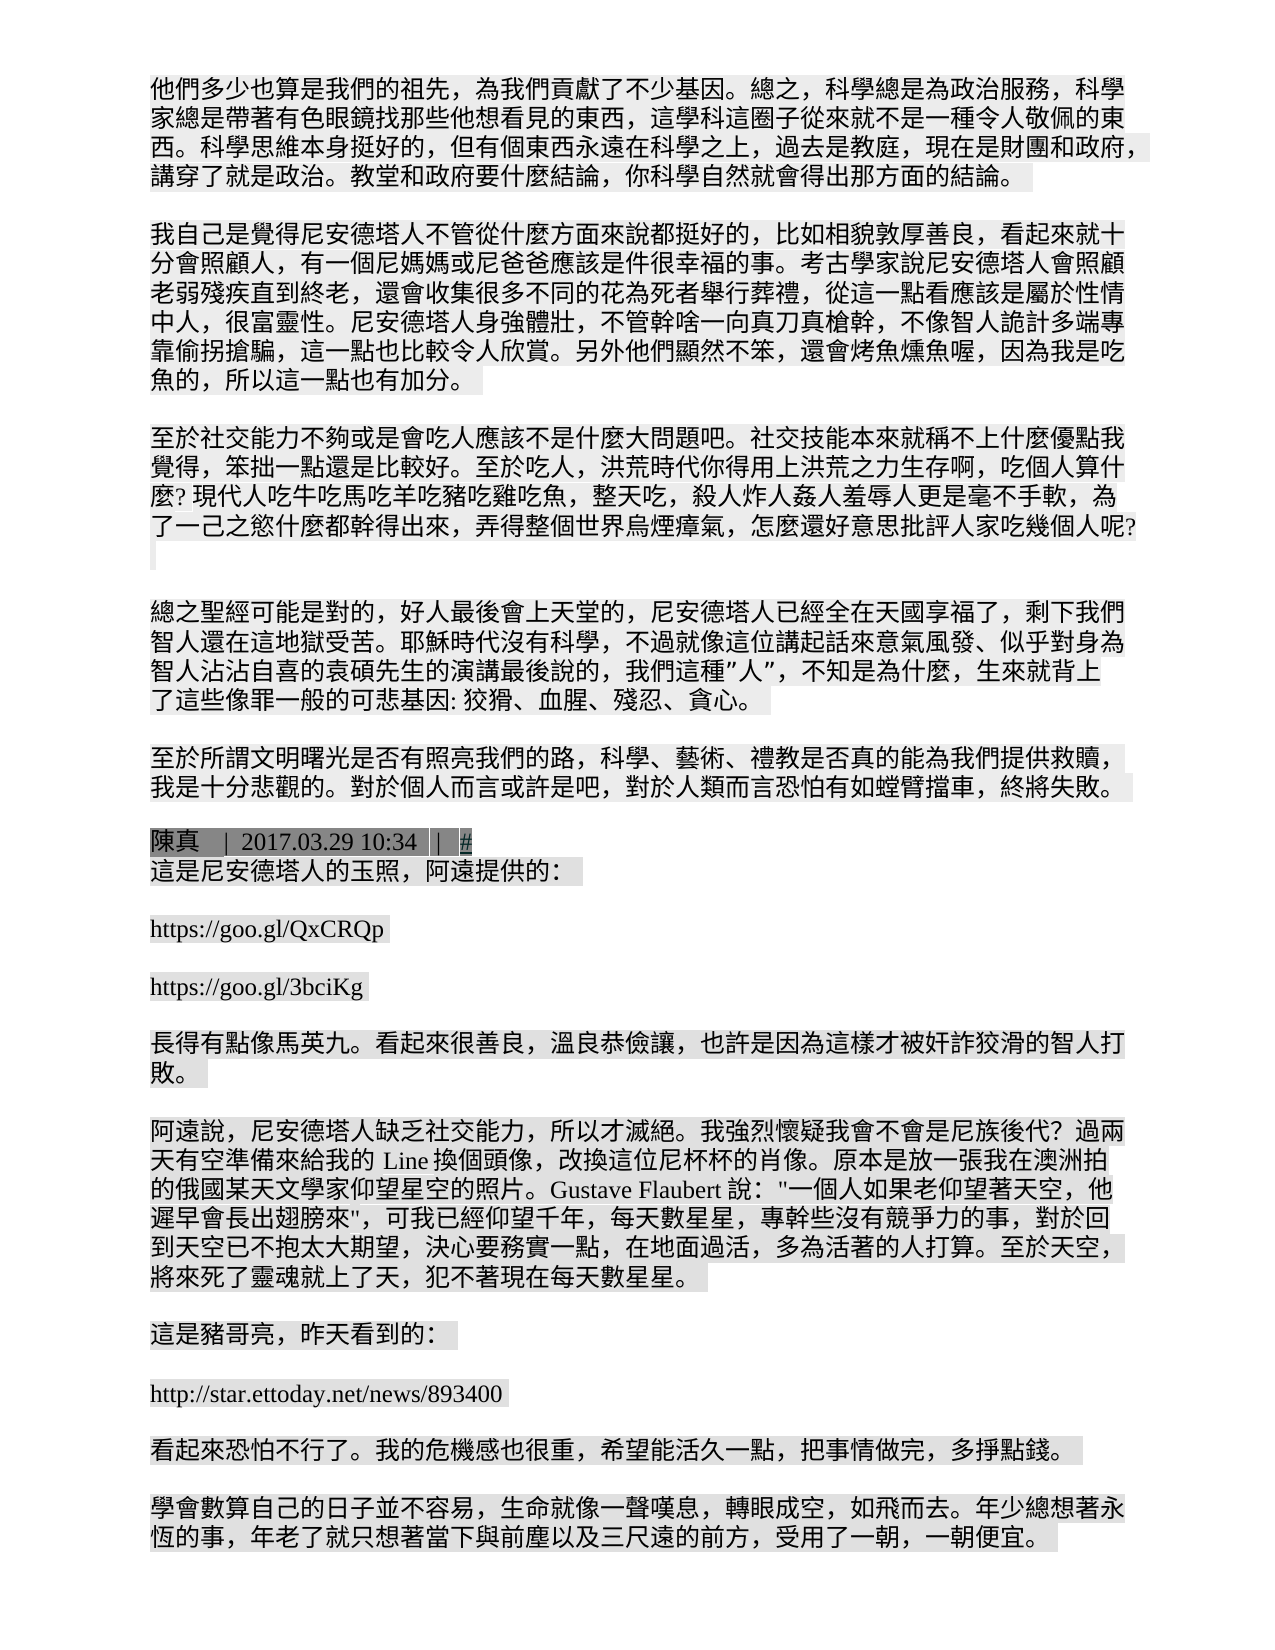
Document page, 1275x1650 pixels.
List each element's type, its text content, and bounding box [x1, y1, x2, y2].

text 陳真 | 2017.03.29 10:34 | # [150, 827, 1125, 857]
text 尼安德塔人第一次被發現時，達爾文的《物種起源》都還沒有發表，各位可以想像，在演化論都還沒面世的時代，發現這樣一種化石會遭到人們怎樣的對待，那就是努力想撇清關係，無所不用其極從其外貌、生活習慣和使用的工具中找尋或詮釋出其”不是人類”的科學證據，以符合並維護人們當時出於各種理由心中對人”身而為人”的一種尊嚴。比如說什麼腦袋太扁啦，什麼會吃人啦，什麼工具不夠精美啦，什麼藝術創作不夠多啦，總之太笨太野蠻了，不能和我們智人比。於是尼安德塔人成了一種原始動物，一種智能不足未開化的象徵。後來時代變了，人權和平等觀念來了，人們又開始努力為他平反，找尋各種”他們也是人”的證據，企圖把尼安德塔人描繪成不輸給智人的另一種人類，甚至希望證明他們多少也算是我們的祖先，為我們貢獻了不少基因。總之，科學總是為政治服務，科學家總是帶著有色眼鏡找那些他想看見的東西，這學科這圈子從來就不是一種令人敬佩的東西。科學思維本身挺好的，但有個東西永遠在科學之上，過去是教庭，現在是財團和政府，講穿了就是政治。教堂和政府要什麼結論，你科學自然就會得出那方面的結論。 我自己是覺得尼安德塔人不管從什麼方面來說都挺好的，比如相貌敦厚善良，看起來就十分會照顧人，有一個尼媽媽或尼爸爸應該是件很幸福的事。考古學家說尼安德塔人會照顧老弱殘疾直到終老，還會收集很多不同的花為死者舉行葬禮，從這一點看應該是屬於性情中人，很富靈性。尼安德塔人身強體壯，不管幹啥一向真刀真槍幹，不像智人詭計多端專靠偷拐搶騙，這一點也比較令人欣賞。另外他們顯然不笨，還會烤魚燻魚喔，因為我是吃魚的，所以這一點也有加分。 至於社交能力不夠或是會吃人應該不是什麼大問題吧。社交技能本來就稱不上什麼優點我覺得，笨拙一點還是比較好。至於吃人，洪荒時代你得用上洪荒之力生存啊，吃個人算什麼? 現代人吃牛吃馬吃羊吃豬吃雞吃魚，整天吃，殺人炸人姦人羞辱人更是毫不手軟，為了一己之慾什麼都幹得出來，弄得整個世界烏煙瘴氣，怎麼還好意思批評人家吃幾個人呢? 總之聖經可能是對的，好人最後會上天堂的，尼安德塔人已經全在天國享福了，剩下我們智人還在這地獄受苦。耶穌時代沒有科學，不過就像這位講起話來意氣風發、似乎對身為智人沾沾自喜的袁碩先生的演講最後說的，我們這種”人”，不知是為什麼，生來就背上了這些像罪一般的可悲基因: 狡猾、血腥、殘忍、貪心。 至於所謂文明曙光是否有照亮我們的路，科學、藝術、禮教是否真的能為我們提供救贖，我是十分悲觀的。對於個人而言或許是吧，對於人類而言恐怕有如螳臂擋車，終將失敗。 [150, 75, 1125, 802]
text 這是尼安德塔人的玉照，阿遠提供的： https://goo.gl/QxCRQp https://goo.gl/3bciKg 長得有點像馬英九。看起來很善良，溫良恭儉讓，也許是因為這樣才被奸詐狡滑的智人打敗。 阿遠說，尼安德塔人缺乏社交能力，所以才滅絕。我強烈懷疑我會不會是尼族後代？過兩天有空準備來給我的 Line換個頭像，改換這位尼杯杯的肖像。原本是放一張我在澳洲拍的俄國某天文學家仰望星空的照片。Gustave Flaubert 說："一個人如果老仰望著天空，他遲早會長出翅膀來"，可我已經仰望千年，每天數星星，專幹些沒有競爭力的事，對於回到天空已不抱太大期望，決心要務實一點，在地面過活，多為活著的人打算。至於天空，將來死了靈魂就上了天，犯不著現在每天數星星。 這是豬哥亮，昨天看到的： http://star.ettoday.net/news/893400 看起來恐怕不行了。我的危機感也很重，希望能活久一點，把事情做完，多掙點錢。 學會數算自己的日子並不容易，生命就像一聲嘆息，轉眼成空，如飛而去。年少總想著永恆的事，年老了就只想著當下與前塵以及三尺遠的前方，受用了一朝，一朝便宜。 [150, 857, 1125, 1552]
